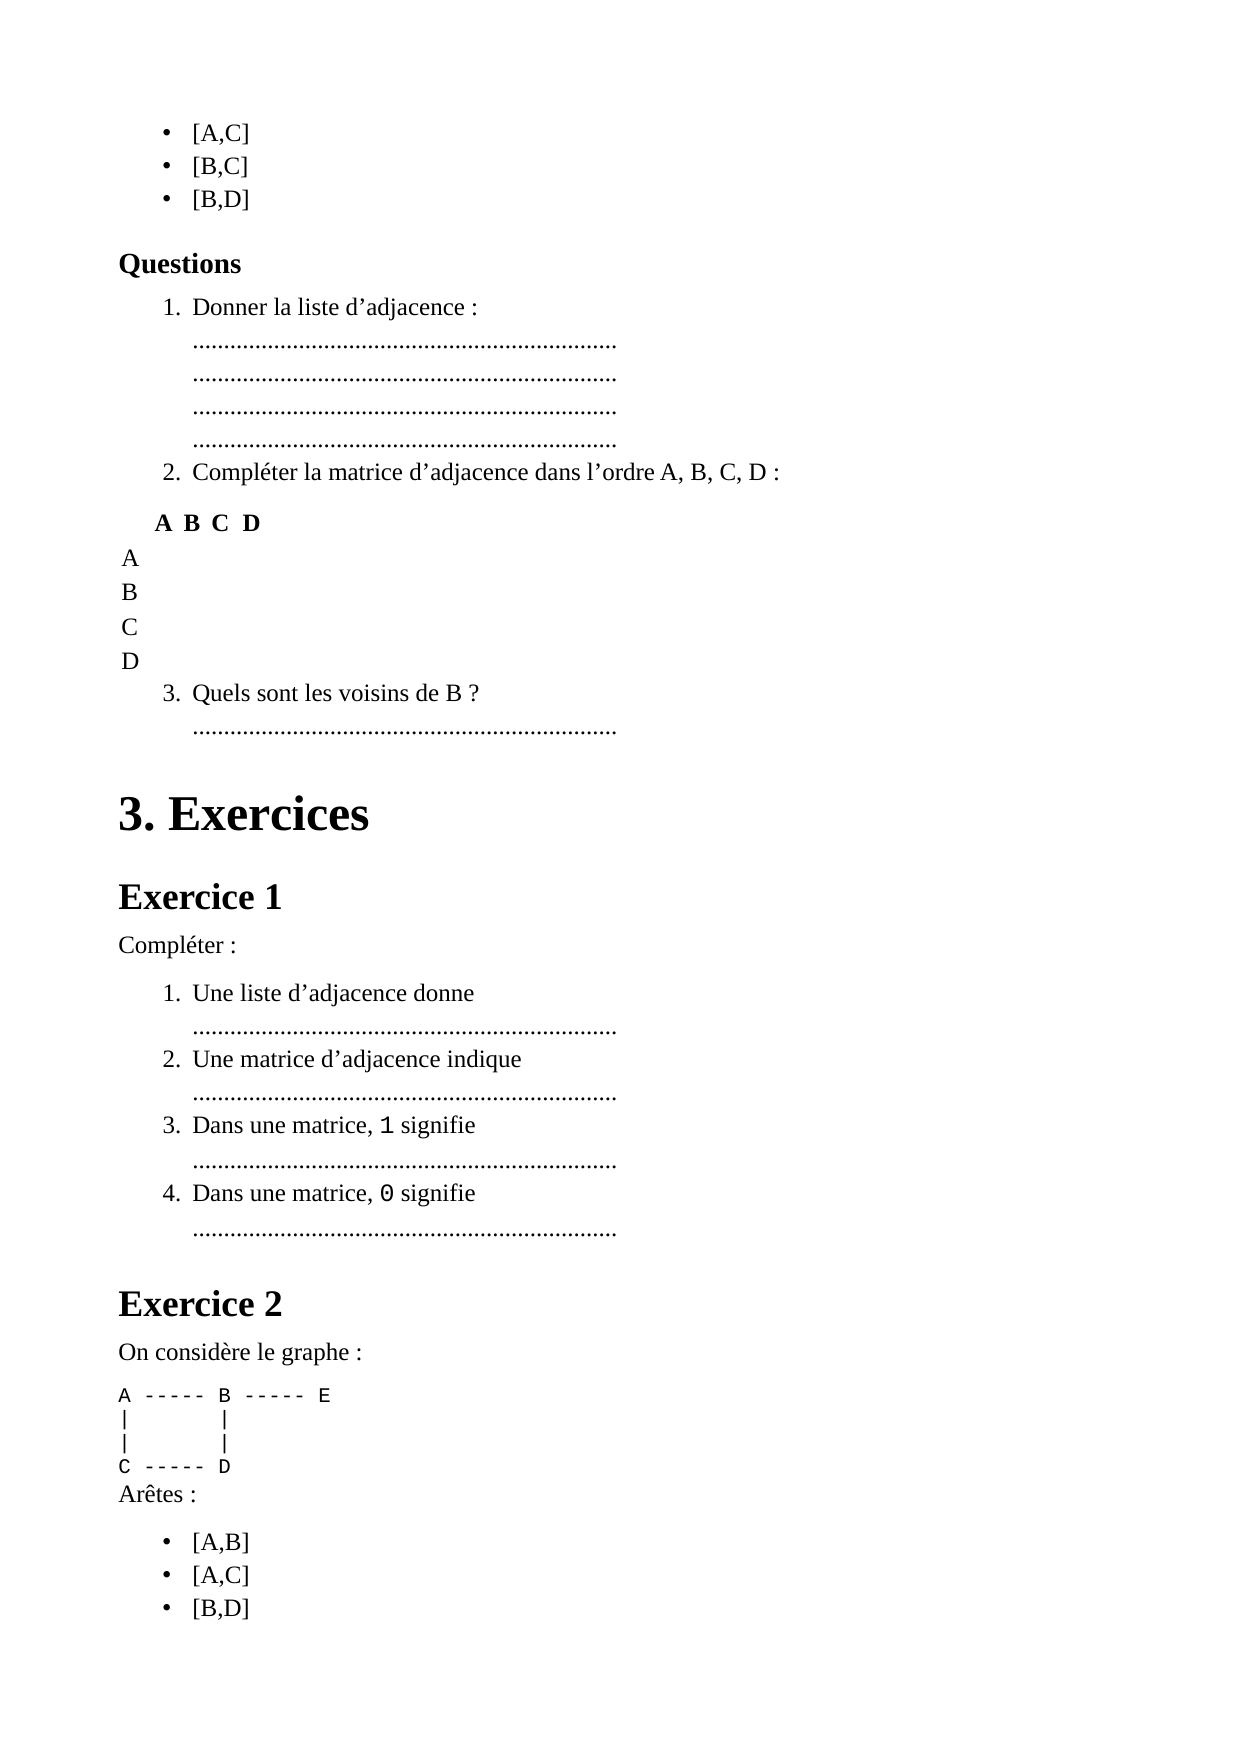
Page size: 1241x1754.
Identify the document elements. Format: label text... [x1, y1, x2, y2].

table_cell [149, 540, 178, 574]
list [A,B] [162, 1527, 1122, 1556]
table_cell [178, 574, 206, 609]
table_cell [206, 540, 234, 574]
text C ----- D [118, 1456, 1122, 1479]
subtitle Exercice 1 [118, 874, 1122, 918]
table_cell [178, 644, 206, 678]
table_cell [206, 644, 234, 678]
text Arêtes : [118, 1479, 1122, 1508]
table_header C [206, 505, 234, 540]
list Une matrice d’adjacence indique .................................................................... [162, 1044, 1122, 1106]
table_cell A [118, 540, 149, 574]
table_cell [149, 609, 178, 643]
text Compléter : [118, 930, 1122, 959]
table_cell [149, 644, 178, 678]
list Dans une matrice, 0 signifie .................................................................... [162, 1178, 1122, 1242]
list Quels sont les voisins de B ? .................................................................... [162, 678, 1122, 740]
subtitle Exercice 2 [118, 1281, 1122, 1324]
list Dans une matrice, 1 signifie .................................................................... [162, 1110, 1122, 1174]
table_cell [178, 540, 206, 574]
table_cell C [118, 609, 149, 643]
table_cell [235, 574, 268, 609]
list [B,D] [162, 1593, 1122, 1622]
table_cell [235, 540, 268, 574]
subtitle 3. Exercices [118, 784, 1122, 841]
table_cell [149, 574, 178, 609]
text | | [118, 1408, 1122, 1432]
list Donner la liste d’adjacence : .................................................................... .................................................................... .................................................................... .................................................................... [162, 292, 1122, 453]
table_cell [235, 609, 268, 643]
subtitle Questions [118, 246, 1122, 280]
table_cell B [118, 574, 149, 609]
table_cell [235, 644, 268, 678]
table_cell D [118, 644, 149, 678]
table_cell [178, 609, 206, 643]
table_header B [178, 505, 206, 540]
text | | [118, 1432, 1122, 1456]
list [A,C] [162, 118, 1122, 147]
table_header [118, 505, 149, 540]
list Une liste d’adjacence donne .................................................................... [162, 978, 1122, 1039]
list [B,D] [162, 184, 1122, 213]
table_header D [235, 505, 268, 540]
table_header A [149, 505, 178, 540]
list [A,C] [162, 1560, 1122, 1589]
table_cell [206, 609, 234, 643]
list Compléter la matrice d’adjacence dans l’ordre A, B, C, D : [162, 457, 1122, 486]
text On considère le graphe : [118, 1337, 1122, 1366]
text A ----- B ----- E [118, 1385, 1122, 1408]
table_cell [206, 574, 234, 609]
list [B,C] [162, 151, 1122, 180]
